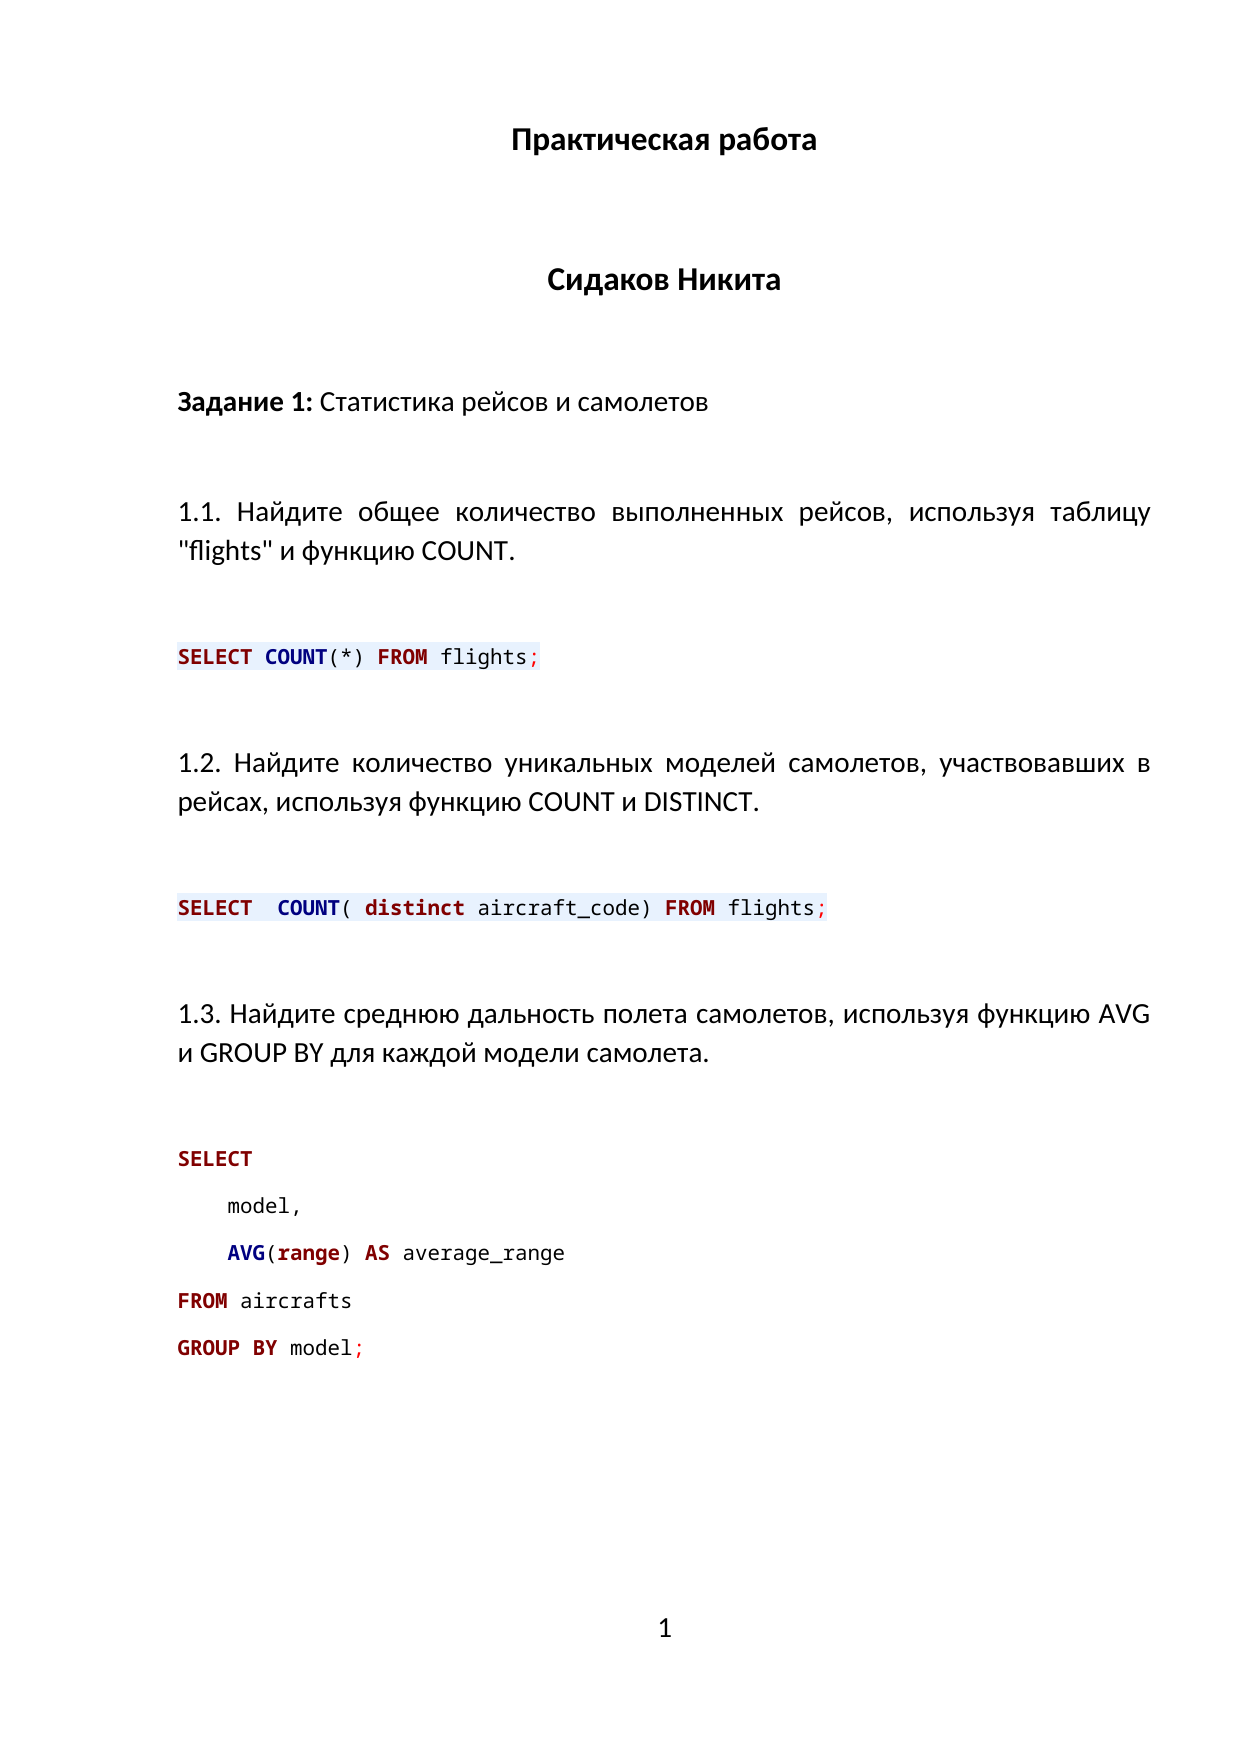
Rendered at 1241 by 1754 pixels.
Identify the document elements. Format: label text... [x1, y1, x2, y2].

text 1.3. Найдите среднюю дальность полета самолетов, используя функцию AVG и GROUP BY для каждой модели самолета. [177, 995, 1152, 1069]
subtitle Сидаков Никита [177, 258, 1152, 299]
text SELECT [177, 1144, 1152, 1172]
text FROM aircrafts [177, 1286, 1152, 1314]
text SELECT COUNT( distinct aircraft_code) FROM flights; [177, 893, 1152, 921]
text GROUP BY model; [177, 1333, 1152, 1361]
text SELECT COUNT(*) FROM flights; [177, 642, 1152, 670]
text 1.1. Найдите общее количество выполненных рейсов, используя таблицу "flights" и функцию COUNT. [177, 493, 1152, 567]
text model, [177, 1191, 1152, 1219]
text 1.2. Найдите количество уникальных моделей самолетов, участвовавших в рейсах, используя функцию COUNT и DISTINCT. [177, 744, 1152, 818]
text Задание 1: Статистика рейсов и самолетов [177, 383, 1152, 418]
text AVG(range) AS average_range [177, 1238, 1152, 1267]
subtitle Практическая работа [177, 118, 1152, 159]
